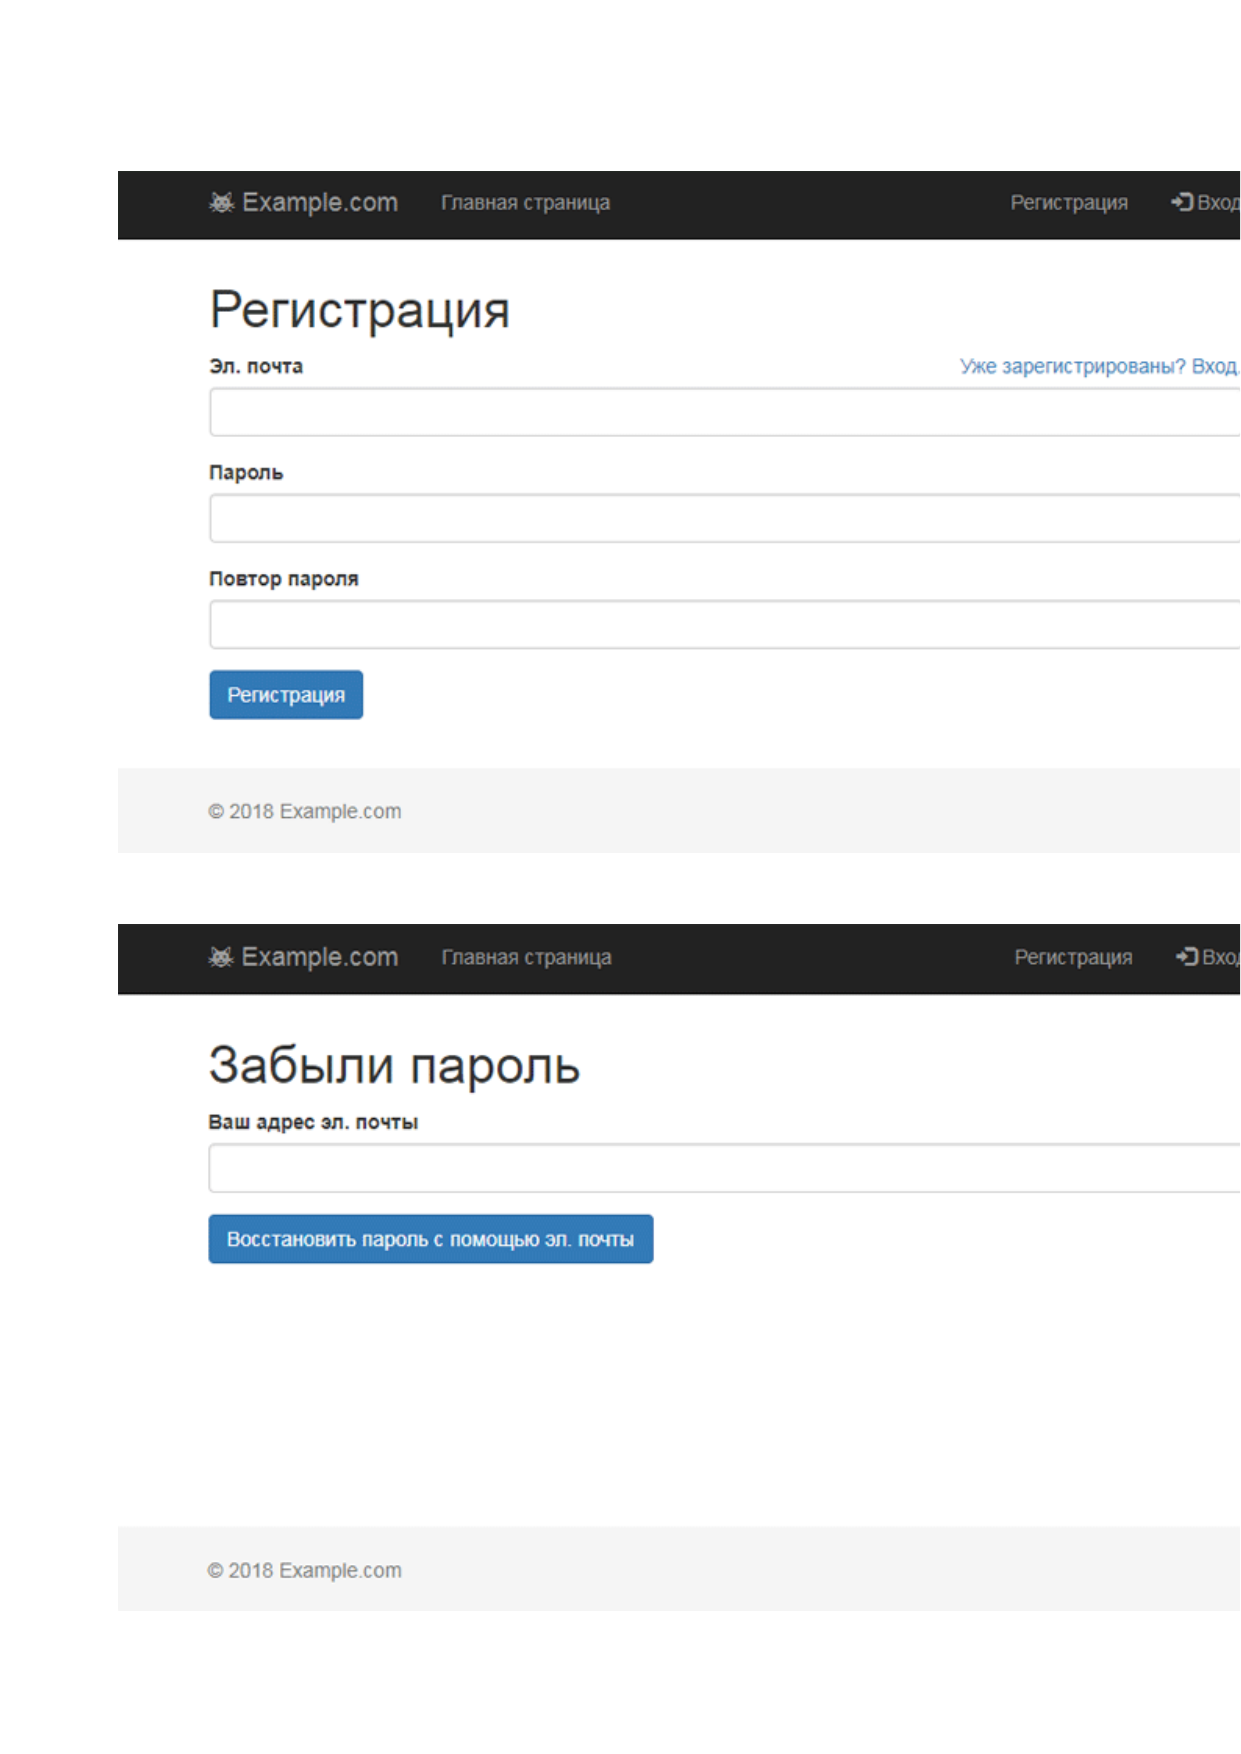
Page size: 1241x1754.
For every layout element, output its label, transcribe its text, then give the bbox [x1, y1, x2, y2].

picture [118, 171, 1241, 853]
picture [118, 924, 1241, 1611]
text Вот что получается из коробки: Профиль пользователя после авторизации: Админка на flask-admin: Получить такой сайт можно двумя вариантами: [118, 118, 1122, 171]
text Вот что получается из коробки: Профиль пользователя после авторизации: Админка на flask-admin: Получить такой сайт можно двумя вариантами: [118, 853, 1122, 924]
